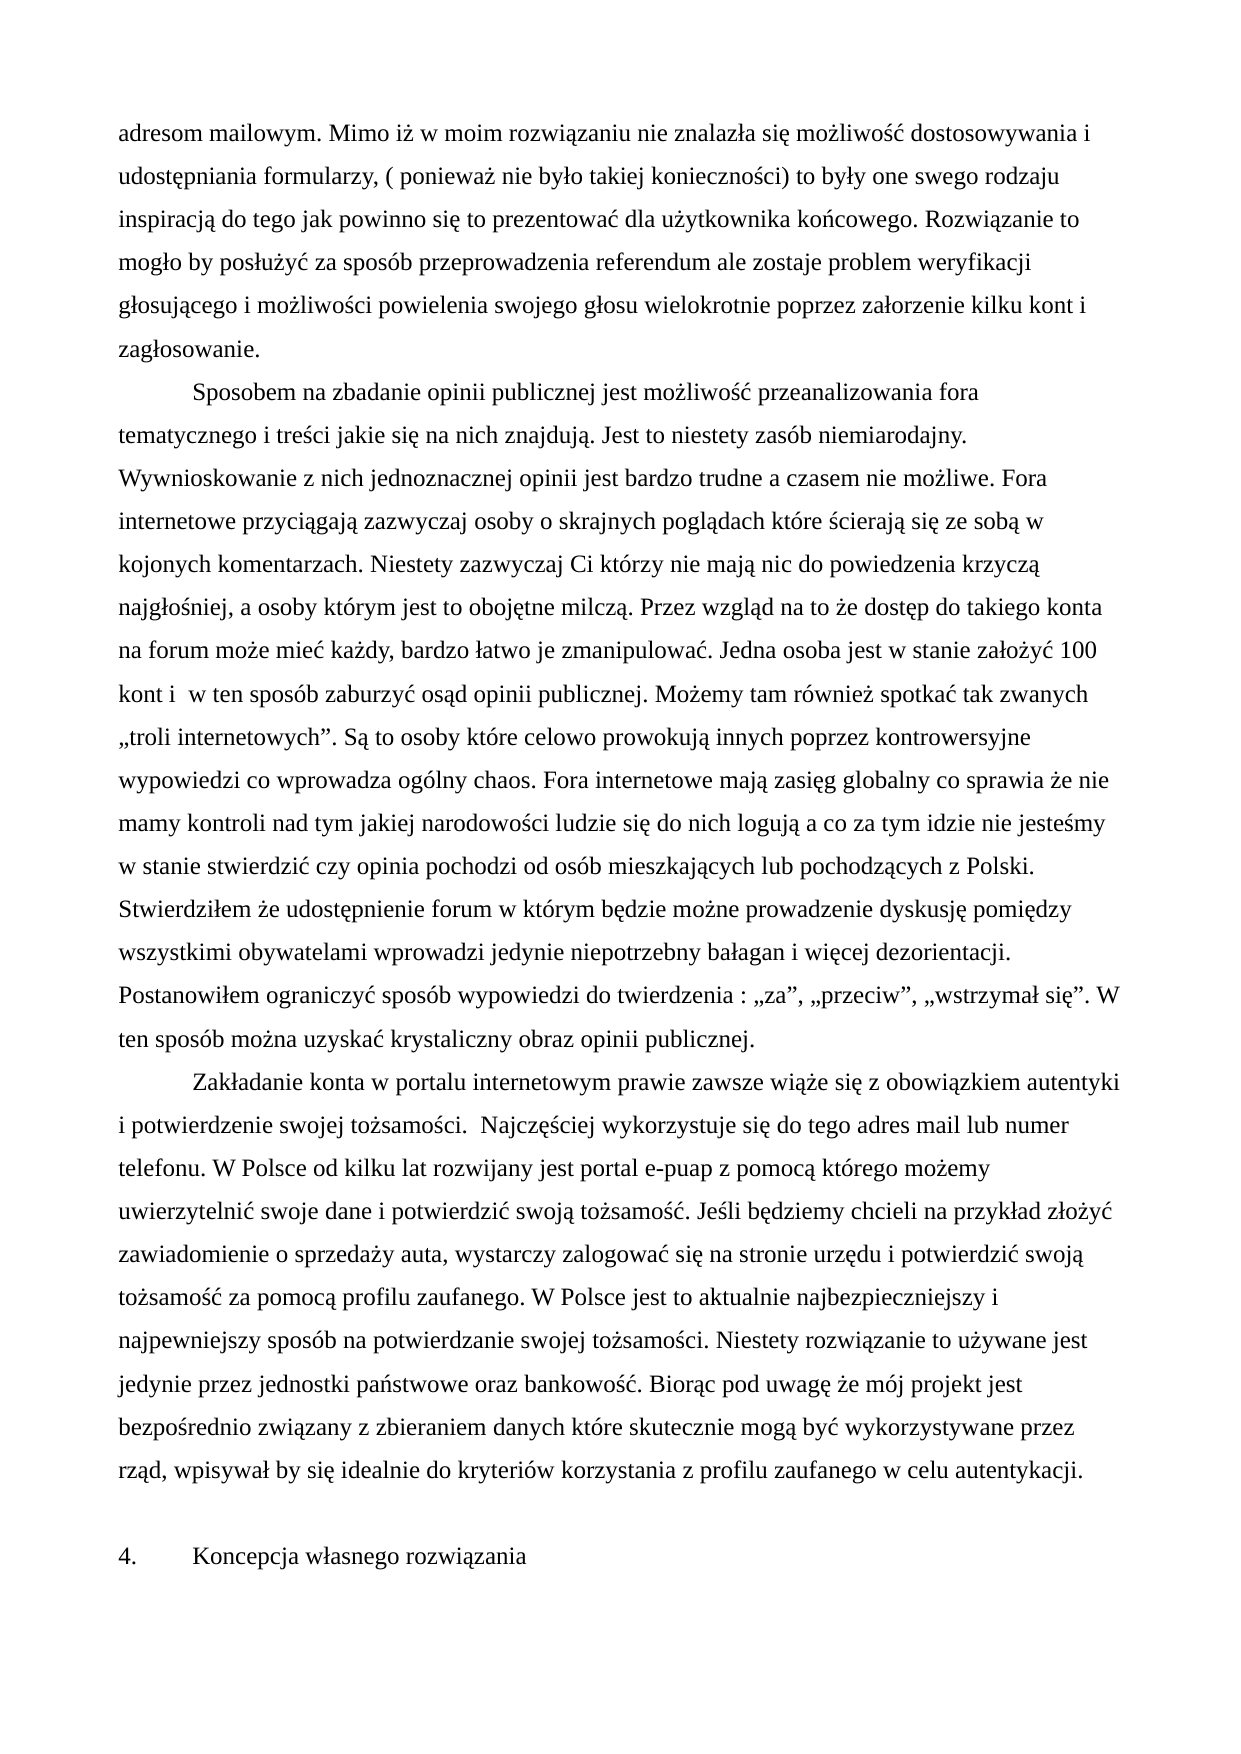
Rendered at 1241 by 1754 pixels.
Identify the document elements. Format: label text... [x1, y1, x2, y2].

text adresom mailowym. Mimo iż w moim rozwiązaniu nie znalazła się możliwość dostosowywania i udostępniania formularzy, ( ponieważ nie było takiej konieczności) to były one swego rodzaju inspiracją do tego jak powinno się to prezentować dla użytkownika końcowego. Rozwiązanie to mogło by posłużyć za sposób przeprowadzenia referendum ale zostaje problem weryfikacji głosującego i możliwości powielenia swojego głosu wielokrotnie poprzez załorzenie kilku kont i zagłosowanie. [118, 118, 1122, 362]
text 4. Koncepcja własnego rozwiązania [118, 1541, 1122, 1570]
text Zakładanie konta w portalu internetowym prawie zawsze wiąże się z obowiązkiem autentyki i potwierdzenie swojej tożsamości. Najczęściej wykorzystuje się do tego adres mail lub numer telefonu. W Polsce od kilku lat rozwijany jest portal e-puap z pomocą którego możemy uwierzytelnić swoje dane i potwierdzić swoją tożsamość. Jeśli będziemy chcieli na przykład złożyć zawiadomienie o sprzedaży auta, wystarczy zalogować się na stronie urzędu i potwierdzić swoją tożsamość za pomocą profilu zaufanego. W Polsce jest to aktualnie najbezpieczniejszy i najpewniejszy sposób na potwierdzanie swojej tożsamości. Niestety rozwiązanie to używane jest jedynie przez jednostki państwowe oraz bankowość. Biorąc pod uwagę że mój projekt jest bezpośrednio związany z zbieraniem danych które skutecznie mogą być wykorzystywane przez rząd, wpisywał by się idealnie do kryteriów korzystania z profilu zaufanego w celu autentykacji. [118, 1067, 1122, 1484]
text Sposobem na zbadanie opinii publicznej jest możliwość przeanalizowania fora tematycznego i treści jakie się na nich znajdują. Jest to niestety zasób niemiarodajny. Wywnioskowanie z nich jednoznacznej opinii jest bardzo trudne a czasem nie możliwe. Fora internetowe przyciągają zazwyczaj osoby o skrajnych poglądach które ścierają się ze sobą w kojonych komentarzach. Niestety zazwyczaj Ci którzy nie mają nic do powiedzenia krzyczą najgłośniej, a osoby którym jest to obojętne milczą. Przez wzgląd na to że dostęp do takiego konta na forum może mieć każdy, bardzo łatwo je zmanipulować. Jedna osoba jest w stanie założyć 100 kont i w ten sposób zaburzyć osąd opinii publicznej. Możemy tam również spotkać tak zwanych „troli internetowych”. Są to osoby które celowo prowokują innych poprzez kontrowersyjne wypowiedzi co wprowadza ogólny chaos. Fora internetowe mają zasięg globalny co sprawia że nie mamy kontroli nad tym jakiej narodowości ludzie się do nich logują a co za tym idzie nie jesteśmy w stanie stwierdzić czy opinia pochodzi od osób mieszkających lub pochodzących z Polski. Stwierdziłem że udostępnienie forum w którym będzie możne prowadzenie dyskusję pomiędzy wszystkimi obywatelami wprowadzi jedynie niepotrzebny bałagan i więcej dezorientacji. Postanowiłem ograniczyć sposób wypowiedzi do twierdzenia : „za”, „przeciw”, „wstrzymał się”. W ten sposób można uzyskać krystaliczny obraz opinii publicznej. [118, 377, 1122, 1052]
